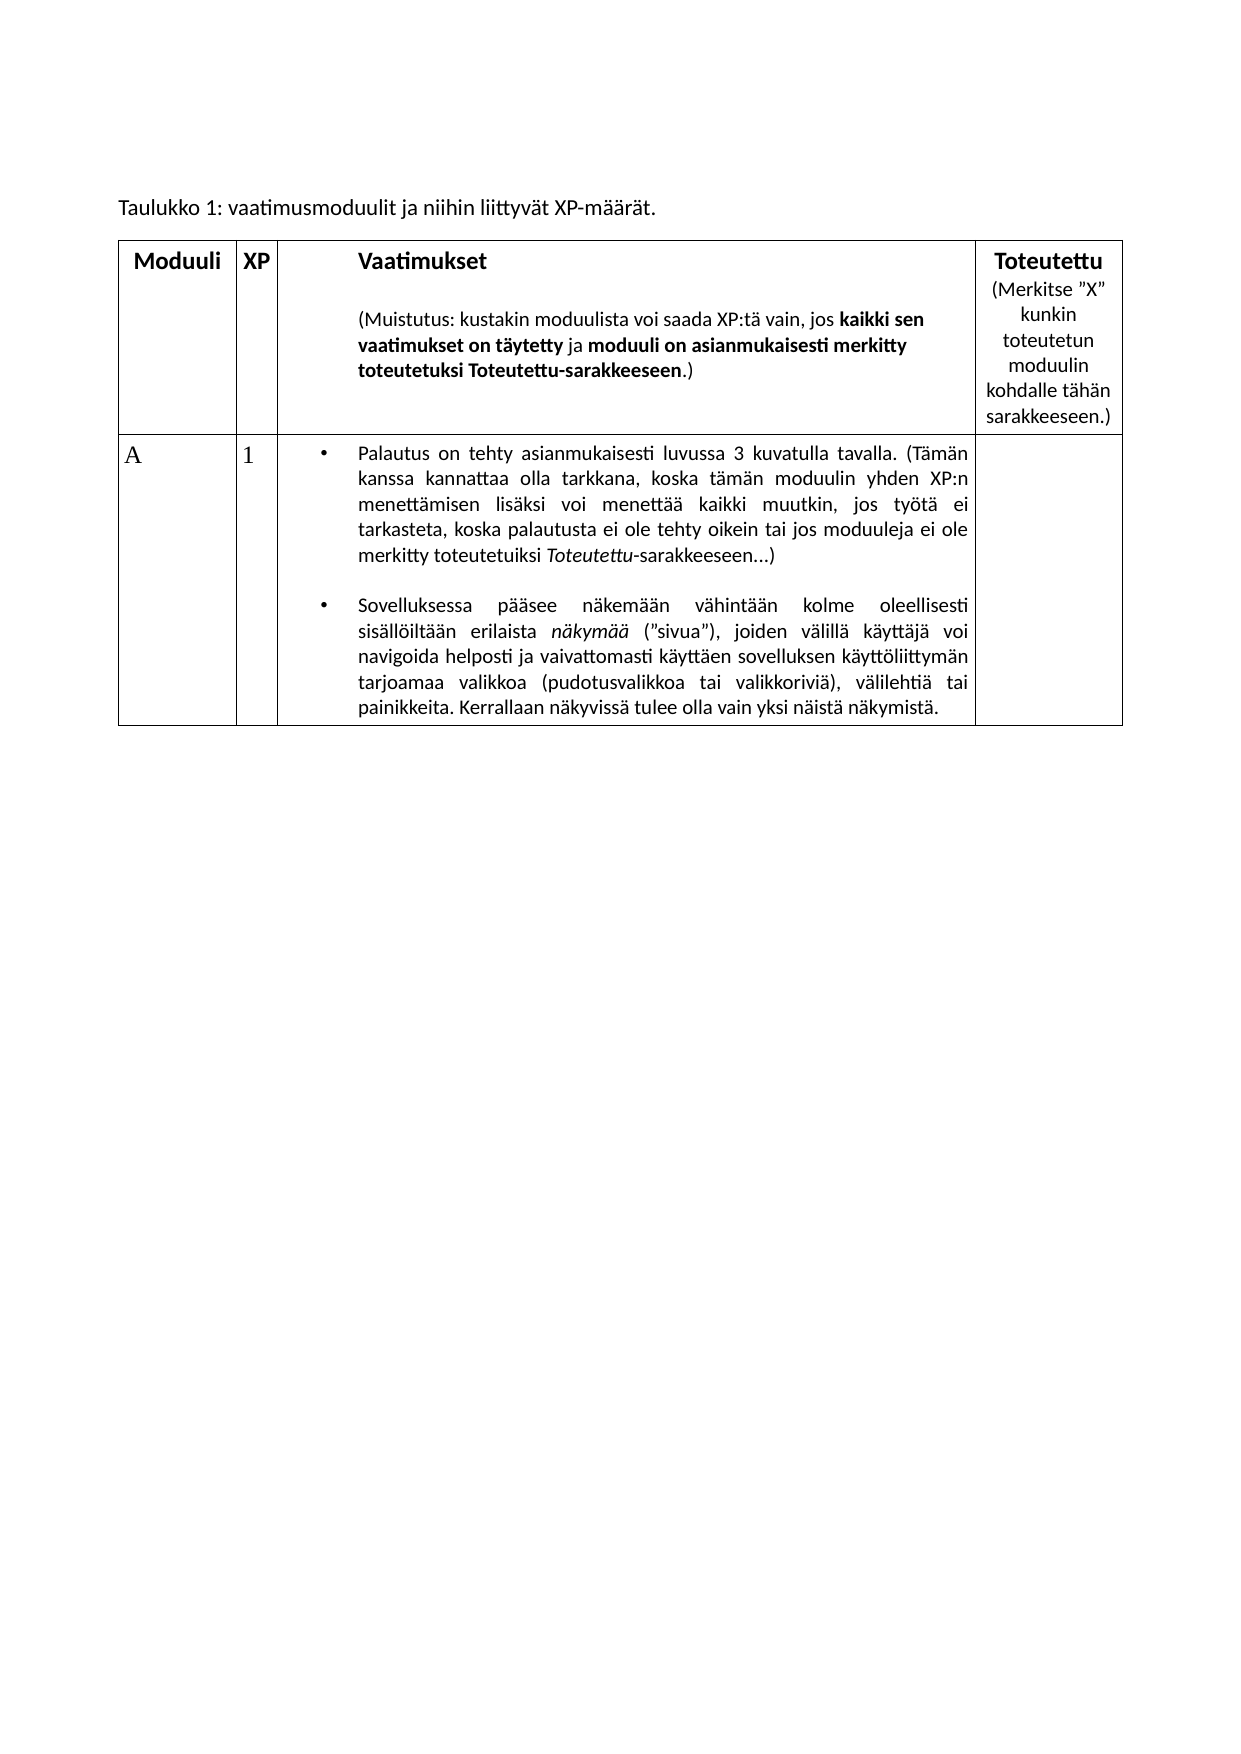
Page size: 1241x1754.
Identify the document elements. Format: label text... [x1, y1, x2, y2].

table_cell Palautus on tehty asianmukaisesti luvussa 3 kuvatulla tavalla. (Tämän kanssa kannattaa olla tarkkana, koska tämän moduulin yhden XP:n menettämisen lisäksi voi menettää kaikki muutkin, jos työtä ei tarkasteta, koska palautusta ei ole tehty oikein tai jos moduuleja ei ole merkitty toteutetuiksi Toteutettu-sarakkeeseen...) Sovelluksessa pääsee näkemään vähintään kolme oleellisesti sisällöiltään erilaista näkymää (”sivua”), joiden välillä käyttäjä voi navigoida helposti ja vaivattomasti käyttäen sovelluksen käyttöliittymän tarjoamaa valikkoa (pudotusvalikkoa tai valikkoriviä), välilehtiä tai painikkeita. Kerrallaan näkyvissä tulee olla vain yksi näistä näkymistä. [278, 435, 975, 725]
table_cell [976, 435, 1122, 725]
table_header Vaatimukset (Muistutus: kustakin moduulista voi saada XP:tä vain, jos kaikki sen vaatimukset on täytetty ja moduuli on asianmukaisesti merkitty toteutetuksi Toteutettu-sarakkeeseen.) [278, 241, 975, 434]
table_header XP [237, 241, 277, 434]
table_cell 1 [237, 435, 277, 725]
table_cell A [119, 435, 236, 725]
text Taulukko 1: vaatimusmoduulit ja niihin liittyvät XP-määrät. [118, 193, 1122, 221]
table_header Moduuli [119, 241, 236, 434]
table_header Toteutettu (Merkitse ”X” kunkin toteutetun moduulin kohdalle tähän sarakkeeseen.) [976, 241, 1122, 434]
